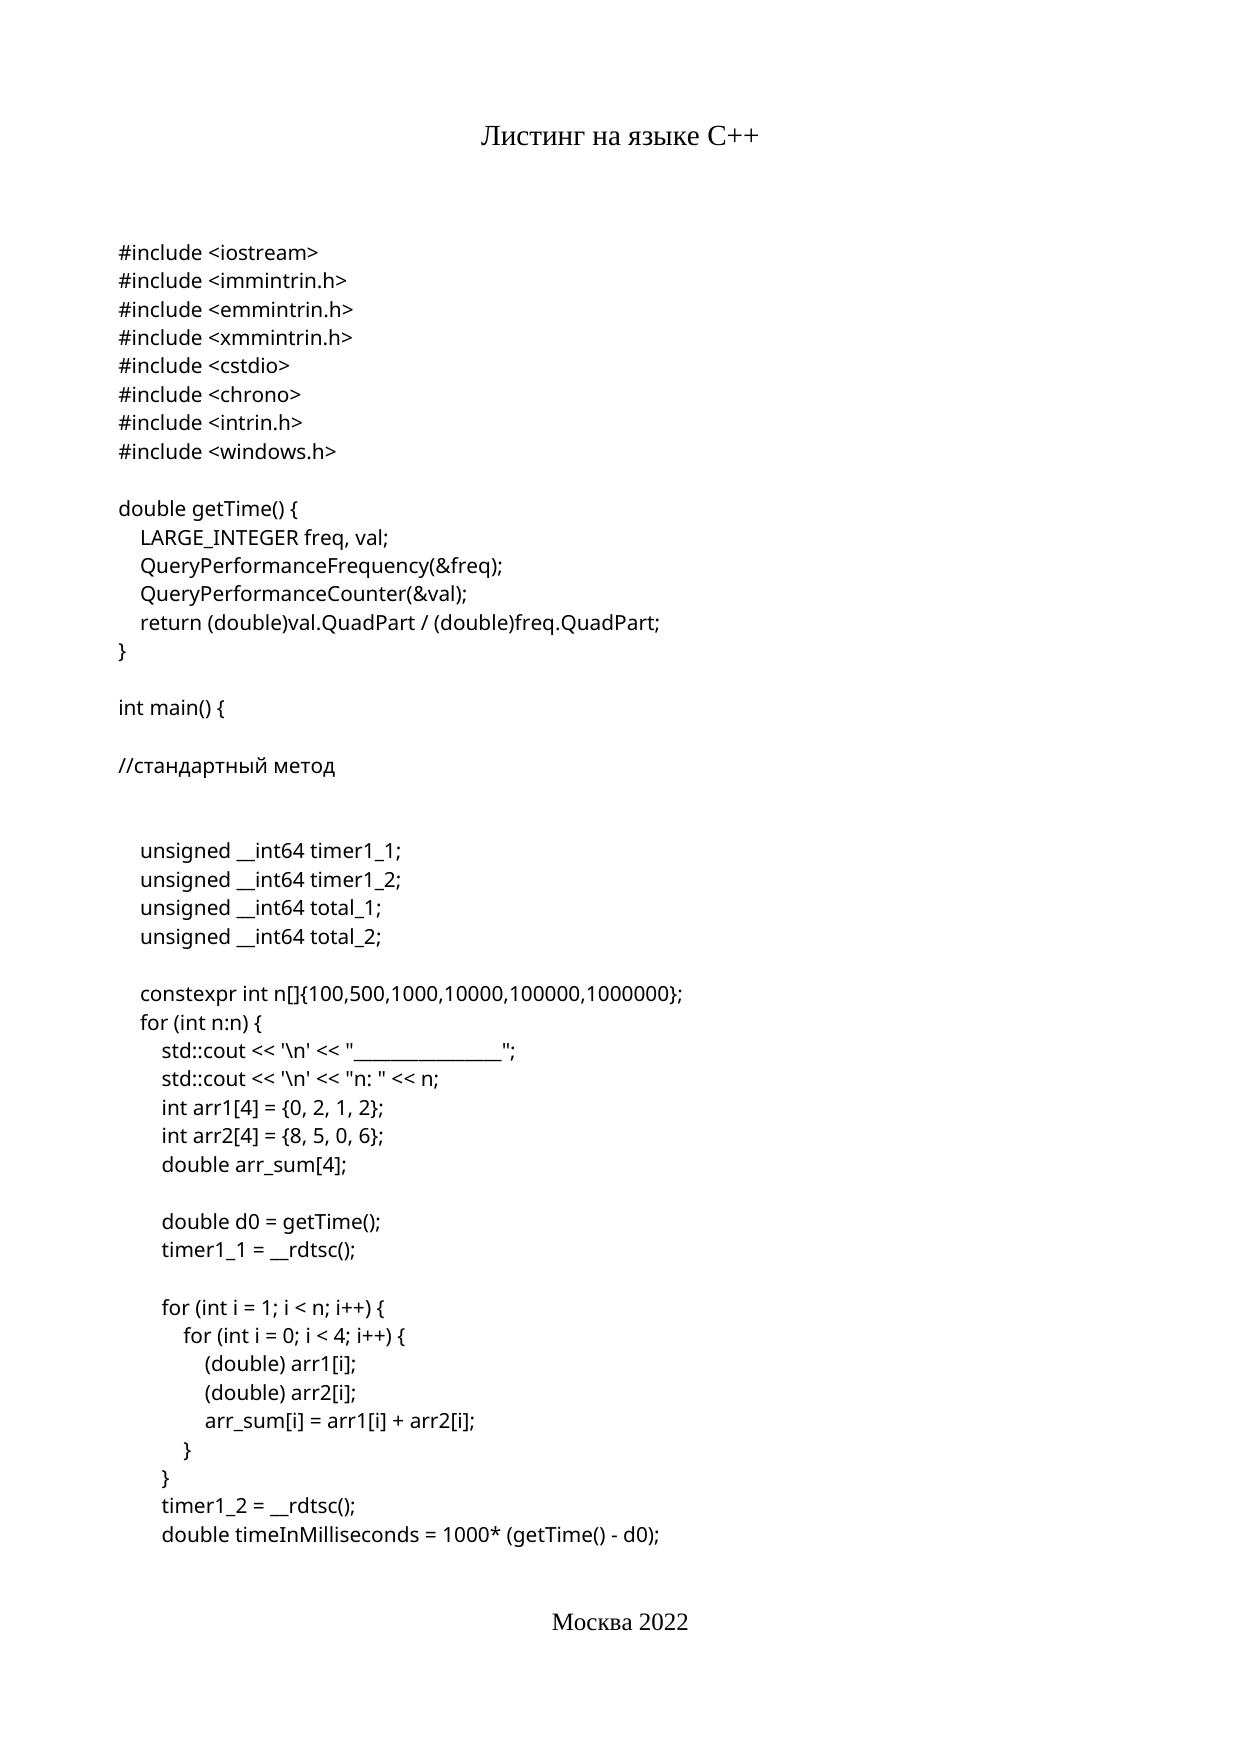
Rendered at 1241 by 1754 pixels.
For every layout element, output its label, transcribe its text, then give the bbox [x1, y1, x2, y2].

text constexpr int n[]{100,500,1000,10000,100000,1000000}; [118, 979, 1122, 1008]
text for (int i = 1; i < n; i++) { [118, 1293, 1122, 1321]
text int arr1[4] = {0, 2, 1, 2}; [118, 1093, 1122, 1121]
text Листинг на языке C++ [118, 118, 1122, 152]
text #include <windows.h> [118, 437, 1122, 465]
text QueryPerformanceFrequency(&freq); [118, 551, 1122, 579]
text int main() { [118, 693, 1122, 722]
text timer1_1 = __rdtsc(); [118, 1235, 1122, 1264]
text unsigned __int64 total_1; [118, 893, 1122, 922]
text double timeInMilliseconds = 1000* (getTime() - d0); [118, 1520, 1122, 1548]
text timer1_2 = __rdtsc(); [118, 1492, 1122, 1520]
text (double) arr2[i]; [118, 1378, 1122, 1406]
text #include <immintrin.h> [118, 266, 1122, 295]
text return (double)val.QuadPart / (double)freq.QuadPart; [118, 608, 1122, 636]
text unsigned __int64 timer1_2; [118, 865, 1122, 893]
text for (int i = 0; i < 4; i++) { [118, 1321, 1122, 1349]
text #include <chrono> [118, 380, 1122, 408]
text QueryPerformanceCounter(&val); [118, 579, 1122, 608]
text double getTime() { [118, 494, 1122, 523]
text unsigned __int64 total_2; [118, 922, 1122, 950]
text double arr_sum[4]; [118, 1150, 1122, 1178]
text #include <intrin.h> [118, 408, 1122, 437]
text arr_sum[i] = arr1[i] + arr2[i]; [118, 1406, 1122, 1435]
text (double) arr1[i]; [118, 1349, 1122, 1378]
text #include <cstdio> [118, 352, 1122, 380]
text std::cout << '\n' << "________________"; [118, 1036, 1122, 1064]
text #include <iostream> [118, 238, 1122, 266]
text LARGE_INTEGER freq, val; [118, 523, 1122, 551]
text std::cout << '\n' << "n: " << n; [118, 1064, 1122, 1093]
text double d0 = getTime(); [118, 1207, 1122, 1235]
text //стандартный метод [118, 751, 1122, 779]
text #include <xmmintrin.h> [118, 323, 1122, 352]
text } [118, 1463, 1122, 1492]
text for (int n:n) { [118, 1008, 1122, 1036]
text } [118, 636, 1122, 665]
text int arr2[4] = {8, 5, 0, 6}; [118, 1121, 1122, 1150]
text #include <emmintrin.h> [118, 295, 1122, 323]
text } [118, 1435, 1122, 1463]
text unsigned __int64 timer1_1; [118, 837, 1122, 865]
